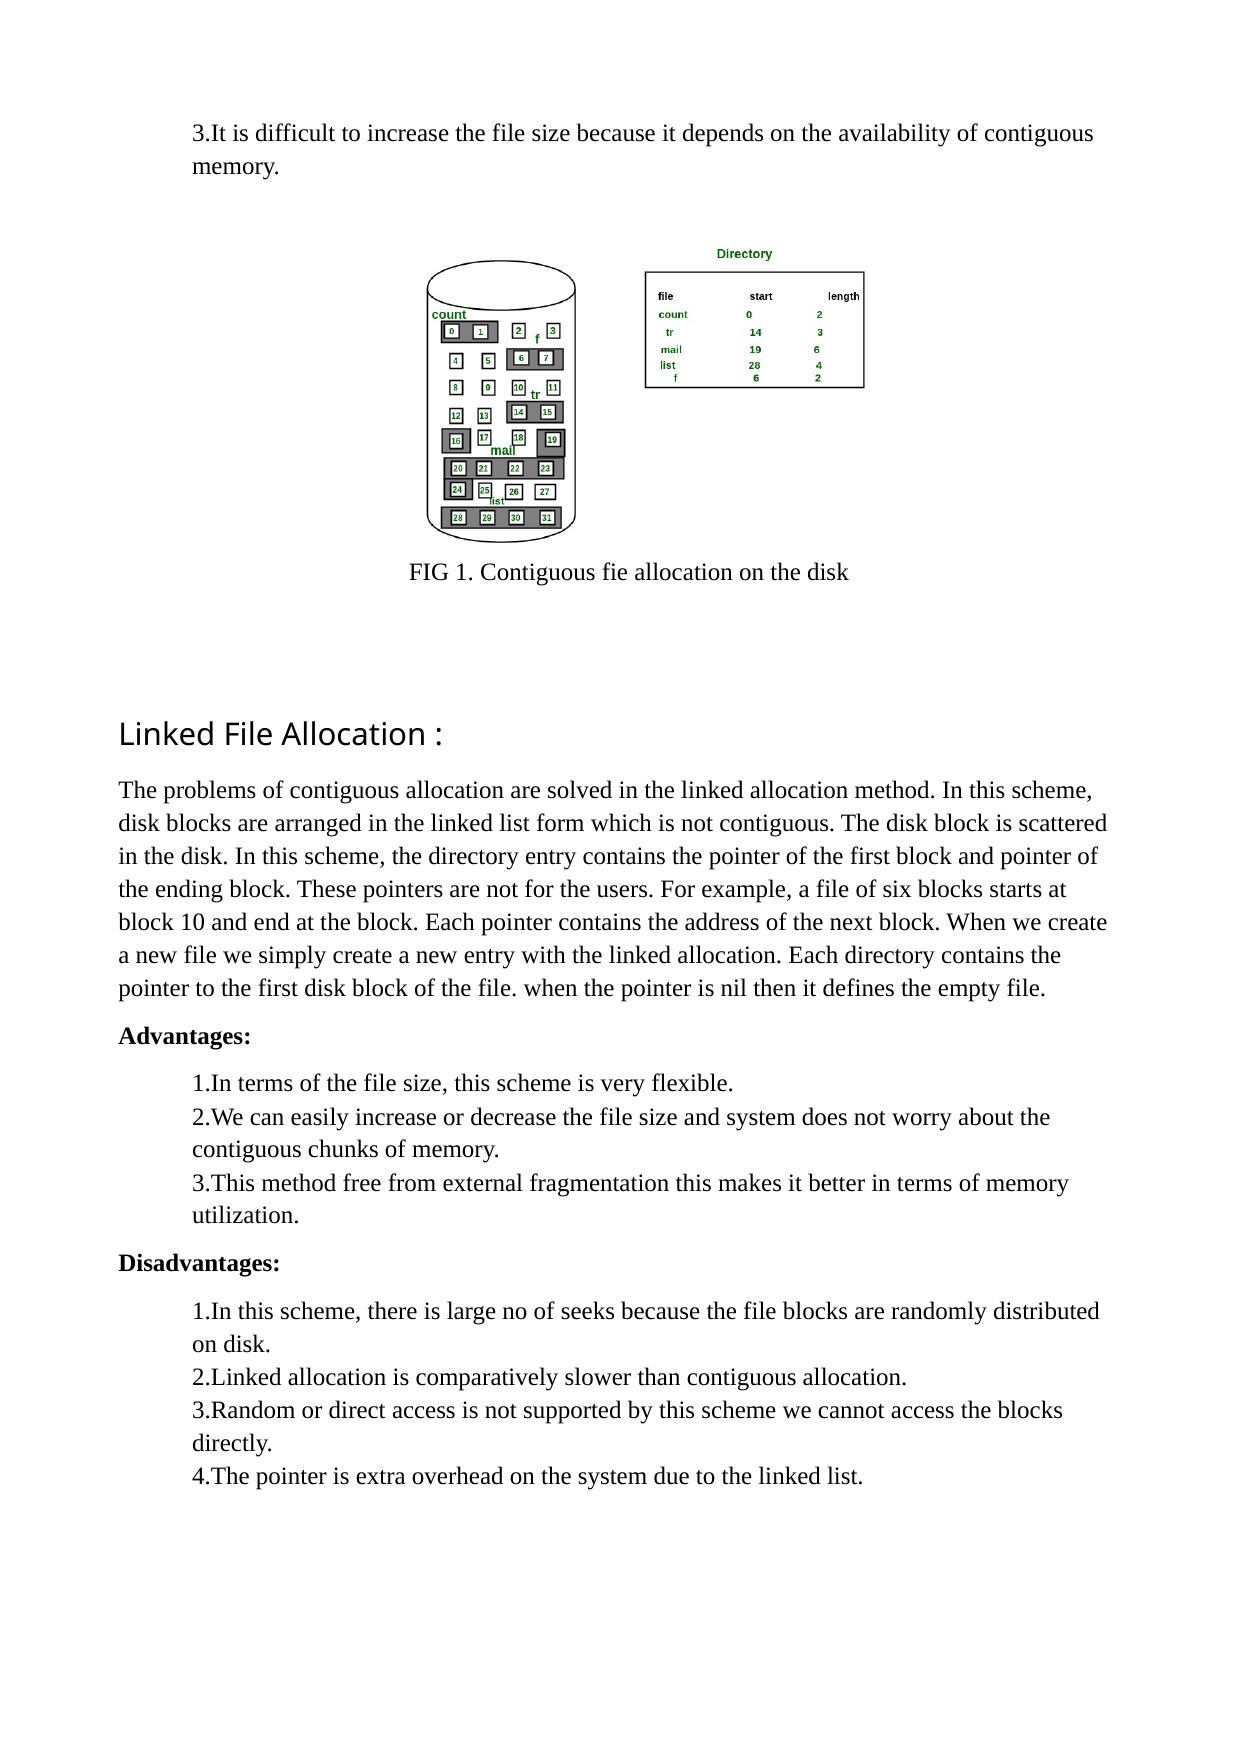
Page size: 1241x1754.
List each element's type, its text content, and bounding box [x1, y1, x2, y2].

text Disadvantages: [118, 1248, 1122, 1277]
list Random or direct access is not supported by this scheme we cannot access the blocks directly. [118, 1395, 1122, 1457]
list The pointer is extra overhead on the system due to the linked list. [118, 1461, 1122, 1490]
list In terms of the file size, this scheme is very flexible. [118, 1068, 1122, 1097]
text The problems of contiguous allocation are solved in the linked allocation method. In this scheme, disk blocks are arranged in the linked list form which is not contiguous. The disk block is scattered in the disk. In this scheme, the directory entry contains the pointer of the first block and pointer of the ending block. These pointers are not for the users. For example, a file of six blocks starts at block 10 and end at the block. Each pointer contains the address of the next block. When we create a new file we simply create a new entry with the linked allocation. Each directory contains the pointer to the first disk block of the file. when the pointer is nil then it defines the empty file. [118, 775, 1122, 1002]
list We can easily increase or decrease the file size and system does not worry about the contiguous chunks of memory. [118, 1102, 1122, 1163]
list In this scheme, there is large no of seeks because the file blocks are randomly distributed on disk. [118, 1296, 1122, 1358]
text FIG 1. Contiguous fie allocation on the disk [118, 557, 1122, 585]
text Linked File Allocation : [118, 712, 1122, 754]
picture [426, 246, 868, 543]
list It is difficult to increase the file size because it depends on the availability of contiguous memory. [118, 118, 1122, 180]
text Advantages: [118, 1021, 1122, 1050]
list This method free from external fragmentation this makes it better in terms of memory utilization. [118, 1168, 1122, 1229]
list Linked allocation is comparatively slower than contiguous allocation. [118, 1362, 1122, 1391]
